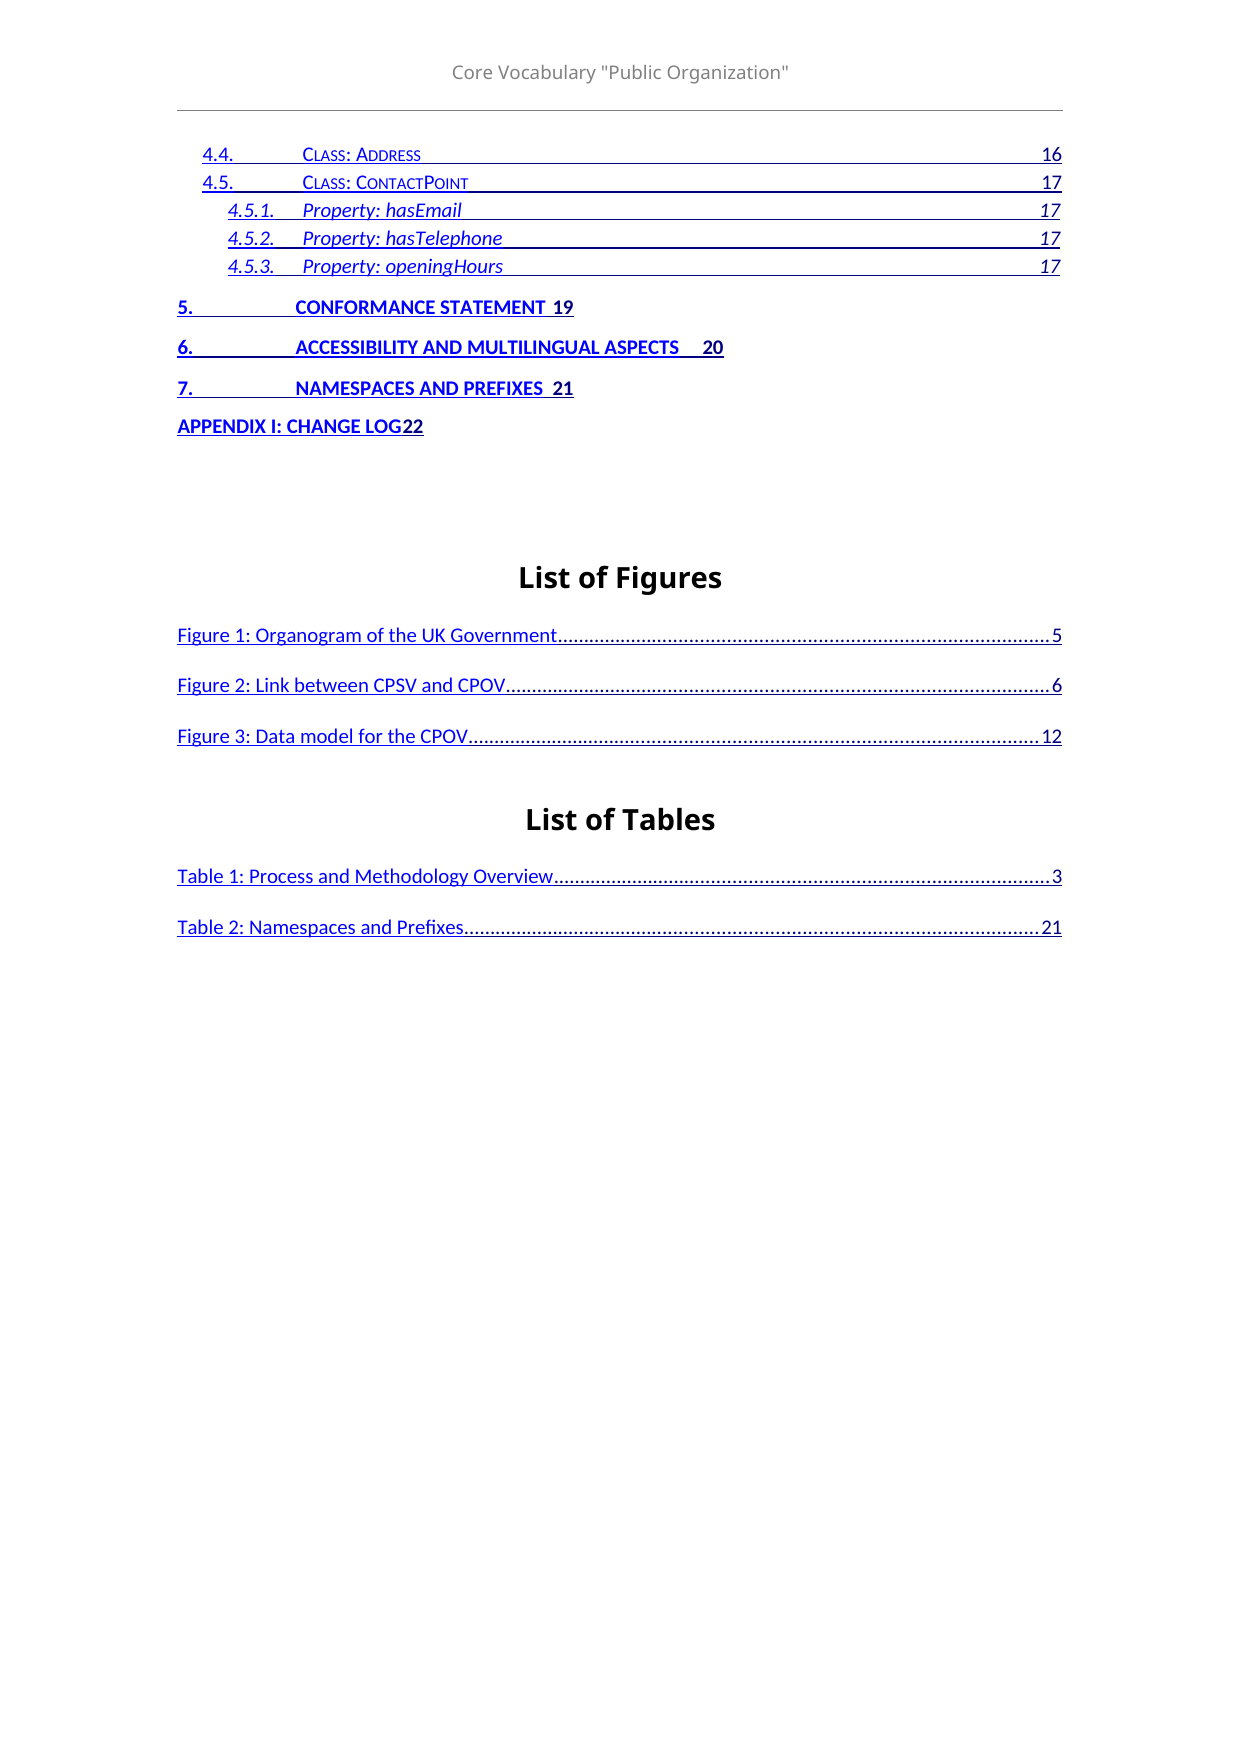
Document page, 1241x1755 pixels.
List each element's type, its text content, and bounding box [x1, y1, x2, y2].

text Figure 3: Data model for the CPOV 12 [177, 723, 1063, 748]
text Appendix I: Change Log 22 [177, 413, 1063, 439]
text 4.4. Class: Address 16 [202, 139, 1063, 167]
text Figure 1: Organogram of the UK Government 5 [177, 622, 1063, 647]
text 4.5.1. Property: hasEmail 17 [227, 195, 1063, 223]
text 6. Accessibility and Multilingual Aspects 20 [177, 332, 1063, 361]
text 4.5. Class: ContactPoint 17 [202, 167, 1063, 195]
text 7. Namespaces and Prefixes 21 [177, 373, 1063, 401]
text Table 2: Namespaces and Prefixes 21 [177, 914, 1063, 939]
text 4.5.3. Property: openingHours 17 [227, 251, 1063, 279]
text Table 1: Process and Methodology Overview 3 [177, 863, 1063, 889]
text 5. Conformance Statement 19 [177, 292, 1063, 320]
text 4.5.2. Property: hasTelephone 17 [227, 223, 1063, 251]
text Figure 2: Link between CPSV and CPOV 6 [177, 672, 1063, 698]
subtitle List of Figures [177, 557, 1063, 597]
subtitle List of Tables [177, 799, 1063, 838]
